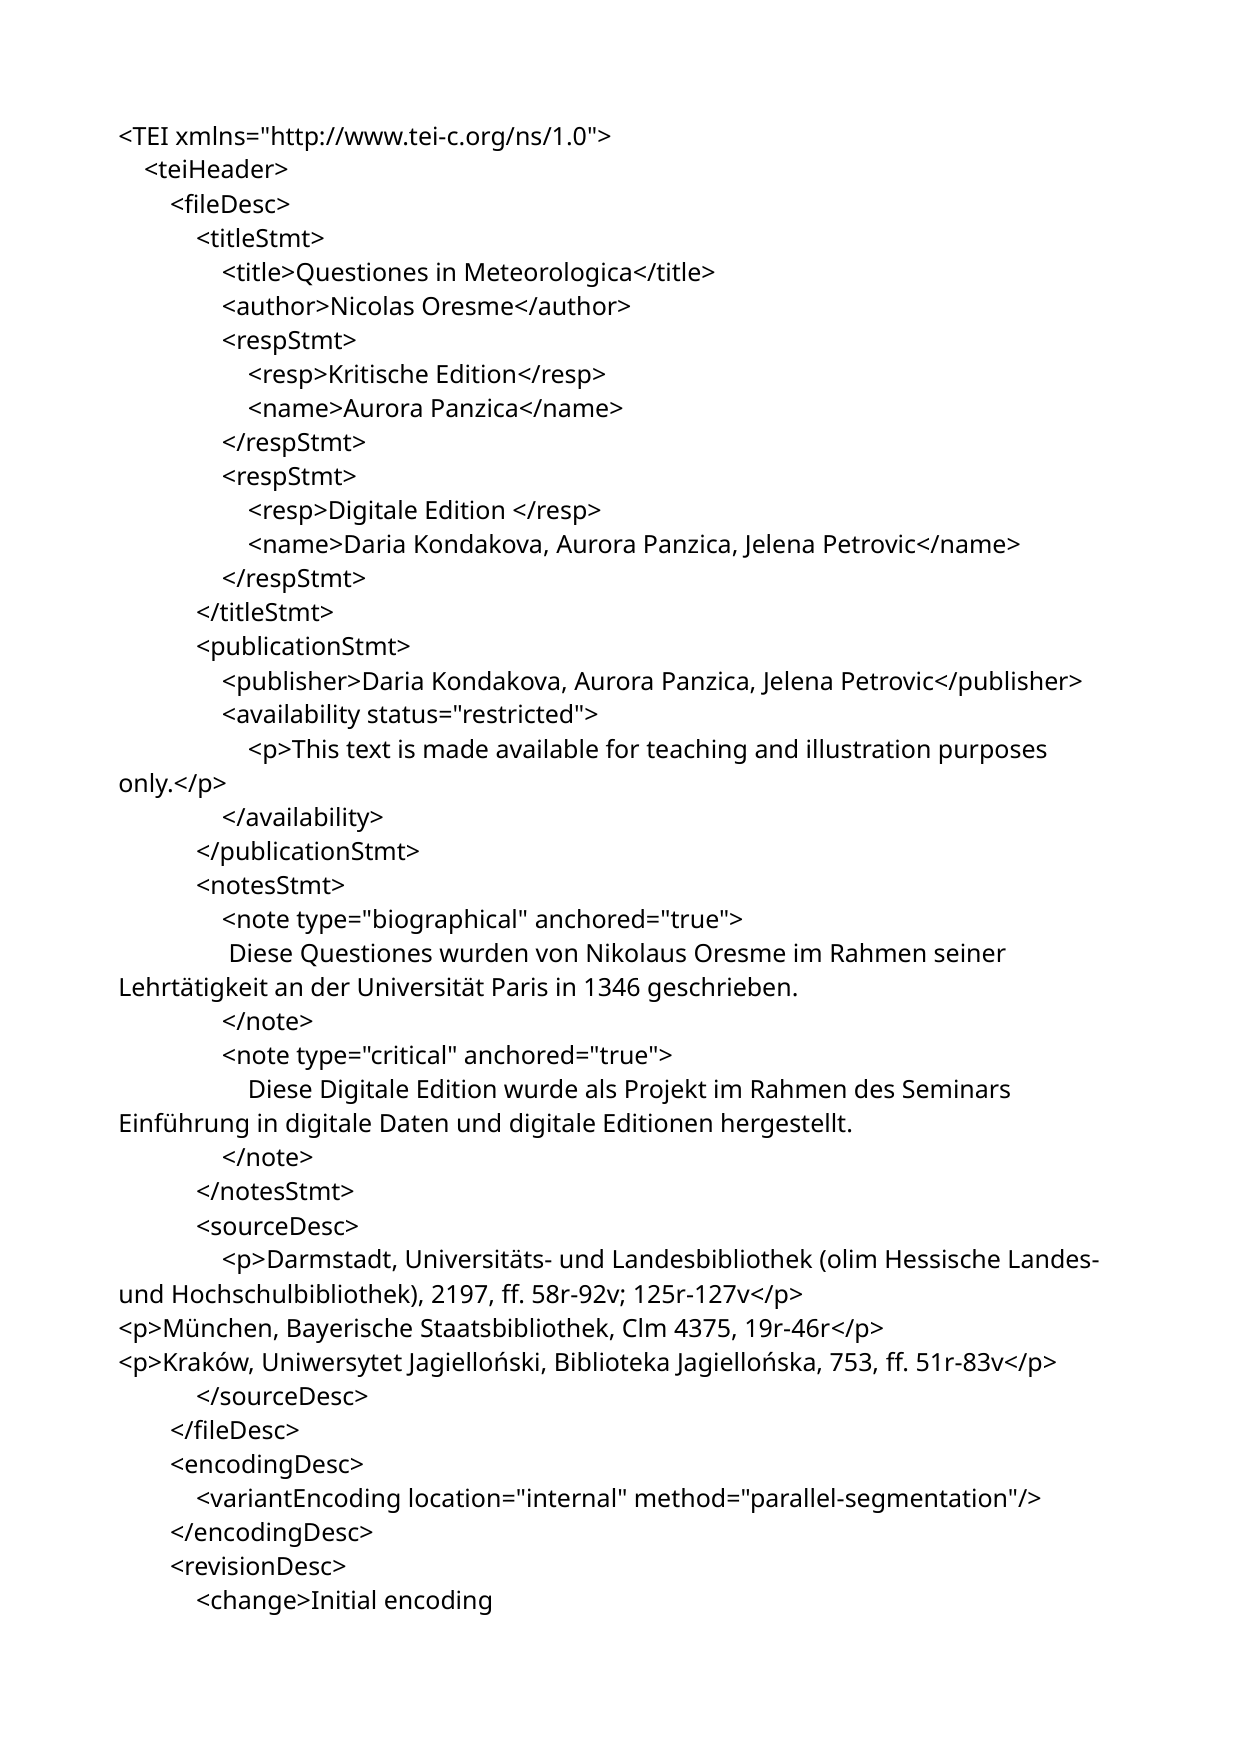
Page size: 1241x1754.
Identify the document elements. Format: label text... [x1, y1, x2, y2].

text </notesStmt> [118, 1174, 1122, 1208]
text Diese Digitale Edition wurde als Projekt im Rahmen des Seminars Einführung in digitale Daten und digitale Editionen hergestellt. [118, 1072, 1122, 1140]
text <publisher>Daria Kondakova, Aurora Panzica, Jelena Petrovic</publisher> [118, 663, 1122, 697]
text <title>Questiones in Meteorologica</title> [118, 254, 1122, 288]
text </encodingDesc> [118, 1515, 1122, 1549]
text <p>Kraków, Uniwersytet Jagielloński, Biblioteka Jagiellońska, 753, ff. 51r-83v</p> [118, 1344, 1122, 1378]
text <p>Darmstadt, Universitäts- und Landesbibliothek (olim Hessische Landes- und Hochschulbibliothek), 2197, ff. 58r-92v; 125r-127v</p> [118, 1242, 1122, 1310]
text <resp>Digitale Edition </resp> [118, 493, 1122, 527]
text </note> [118, 1140, 1122, 1174]
text <p>This text is made available for teaching and illustration purposes only.</p> [118, 731, 1122, 799]
text <revisionDesc> [118, 1549, 1122, 1583]
text </respStmt> [118, 561, 1122, 595]
text <note type="critical" anchored="true"> [118, 1038, 1122, 1072]
text <resp>Kritische Edition</resp> [118, 357, 1122, 391]
text <publicationStmt> [118, 629, 1122, 663]
text <name>Aurora Panzica</name> [118, 391, 1122, 425]
text <name>Daria Kondakova, Aurora Panzica, Jelena Petrovic</name> [118, 527, 1122, 561]
text <notesStmt> [118, 867, 1122, 902]
text <TEI xmlns="http://www.tei-c.org/ns/1.0"> [118, 118, 1122, 152]
text </note> [118, 1004, 1122, 1038]
text </availability> [118, 799, 1122, 833]
text <teiHeader> [118, 152, 1122, 186]
text </fileDesc> [118, 1412, 1122, 1447]
text Diese Questiones wurden von Nikolaus Oresme im Rahmen seiner Lehrtätigkeit an der Universität Paris in 1346 geschrieben. [118, 936, 1122, 1004]
text <availability status="restricted"> [118, 697, 1122, 731]
text <note type="biographical" anchored="true"> [118, 902, 1122, 936]
text <author>Nicolas Oresme</author> [118, 288, 1122, 322]
text <fileDesc> [118, 186, 1122, 220]
text <sourceDesc> [118, 1208, 1122, 1242]
text </publicationStmt> [118, 833, 1122, 867]
text </sourceDesc> [118, 1378, 1122, 1412]
text </titleStmt> [118, 595, 1122, 629]
text </respStmt> [118, 425, 1122, 459]
text <titleStmt> [118, 220, 1122, 254]
text <respStmt> [118, 459, 1122, 493]
text <respStmt> [118, 322, 1122, 357]
text <variantEncoding location="internal" method="parallel-segmentation"/> [118, 1481, 1122, 1515]
text <change>Initial encoding [118, 1583, 1122, 1617]
text <p>München, Bayerische Staatsbibliothek, Clm 4375, 19r-46r</p> [118, 1310, 1122, 1344]
text <encodingDesc> [118, 1447, 1122, 1481]
